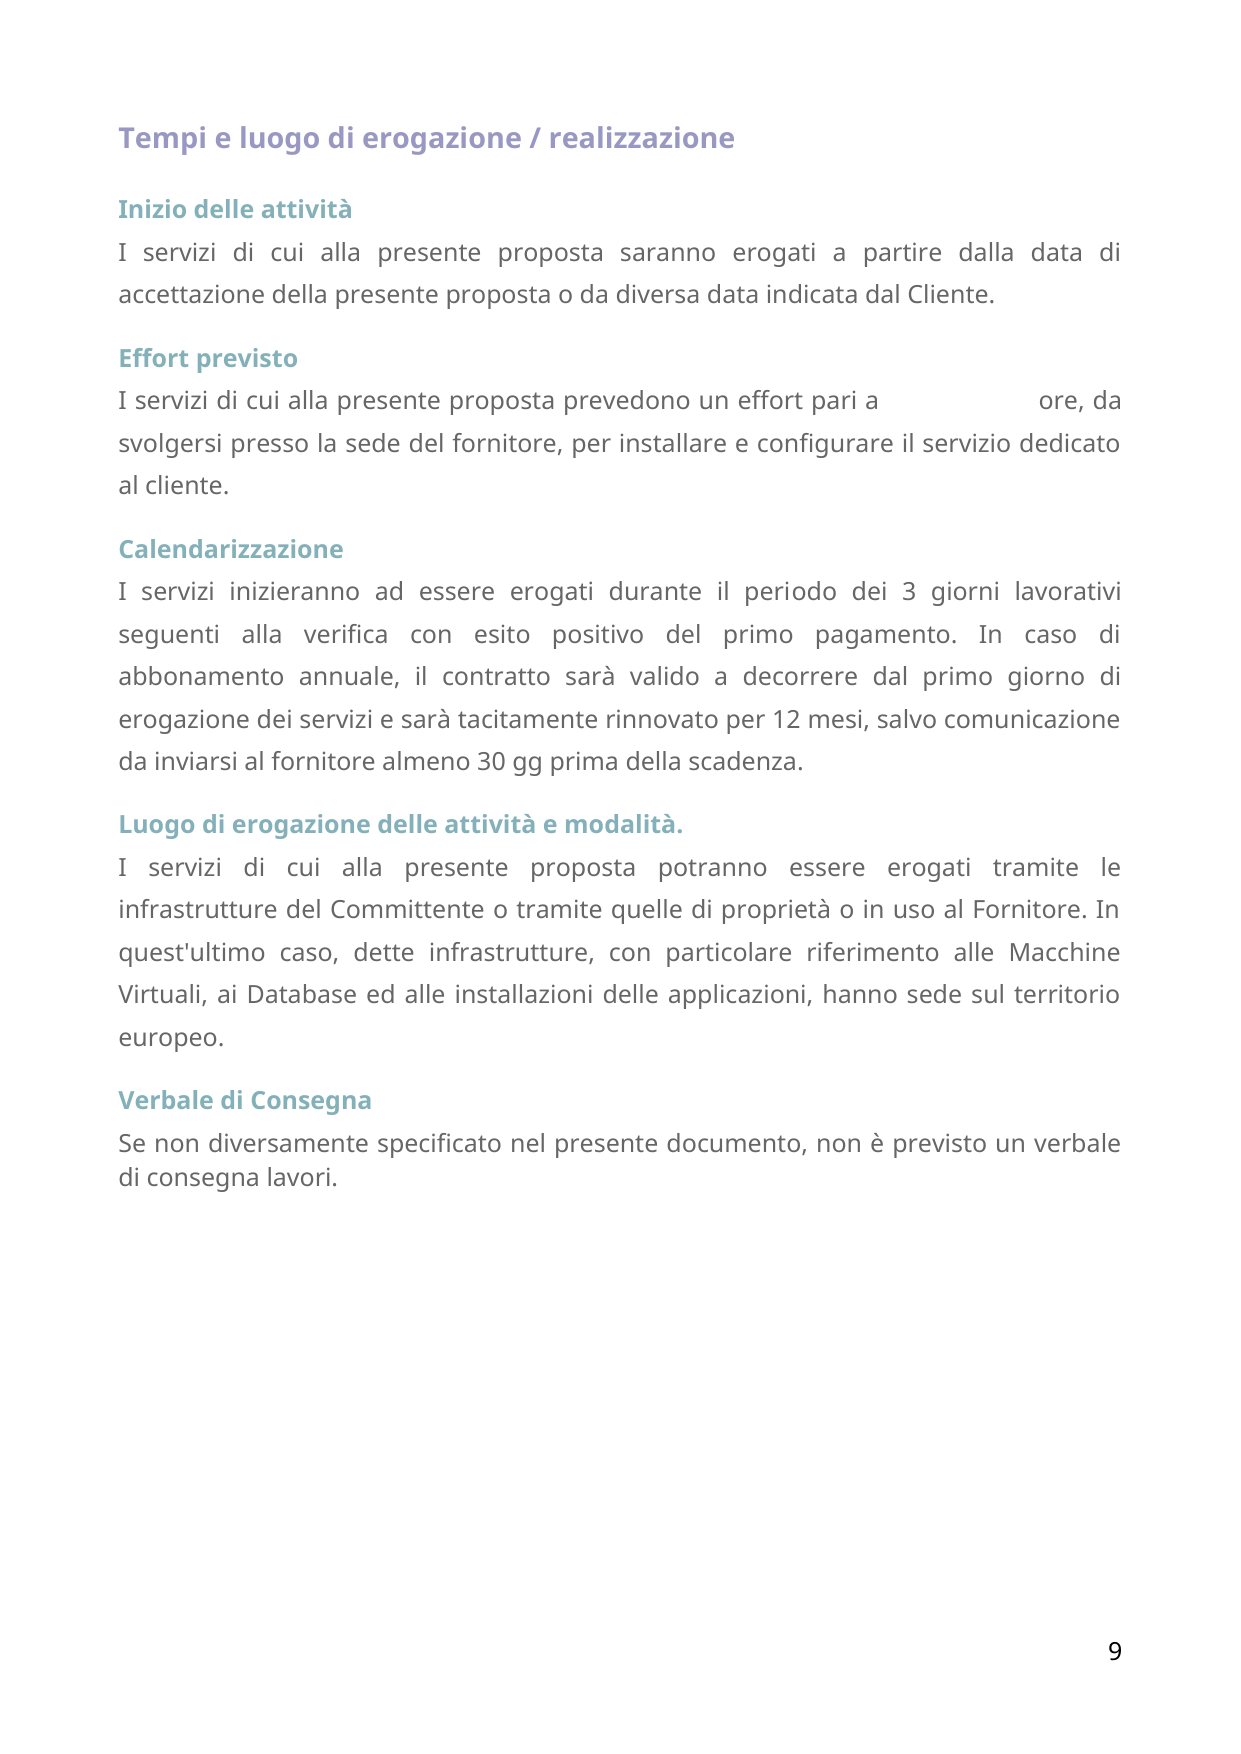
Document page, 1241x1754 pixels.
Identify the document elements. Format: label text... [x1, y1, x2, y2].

subtitle Calendarizzazione [118, 531, 1122, 565]
subtitle Luogo di erogazione delle attività e modalità. [118, 807, 1122, 841]
text I servizi di cui alla presente proposta potranno essere erogati tramite le infrastrutture del Committente o tramite quelle di proprietà o in uso al Fornitore. In quest'ultimo caso, dette infrastrutture, con particolare riferimento alle Macchine Virtuali, ai Database ed alle installazioni delle applicazioni, hanno sede sul territorio europeo. [118, 849, 1122, 1054]
text I servizi di cui alla presente proposta saranno erogati a partire dalla data di accettazione della presente proposta o da diversa data indicata dal Cliente. [118, 234, 1122, 311]
subtitle Inizio delle attività [118, 192, 1122, 226]
subtitle Effort previsto [118, 340, 1122, 374]
text I servizi di cui alla presente proposta prevedono un effort pari a <o.note or ''> ore, da svolgersi presso la sede del fornitore, per installare e configurare il servizio dedicato al cliente. [118, 383, 1122, 502]
subtitle Tempi e luogo di erogazione / realizzazione [118, 118, 1122, 157]
text Se non diversamente specificato nel presente documento, non è previsto un verbale di consegna lavori. [118, 1125, 1122, 1193]
text I servizi inizieranno ad essere erogati durante il periodo dei 3 giorni lavorativi seguenti alla verifica con esito positivo del primo pagamento. In caso di abbonamento annuale, il contratto sarà valido a decorrere dal primo giorno di erogazione dei servizi e sarà tacitamente rinnovato per 12 mesi, salvo comunicazione da inviarsi al fornitore almeno 30 gg prima della scadenza. [118, 574, 1122, 778]
subtitle Verbale di Consegna [118, 1083, 1122, 1117]
